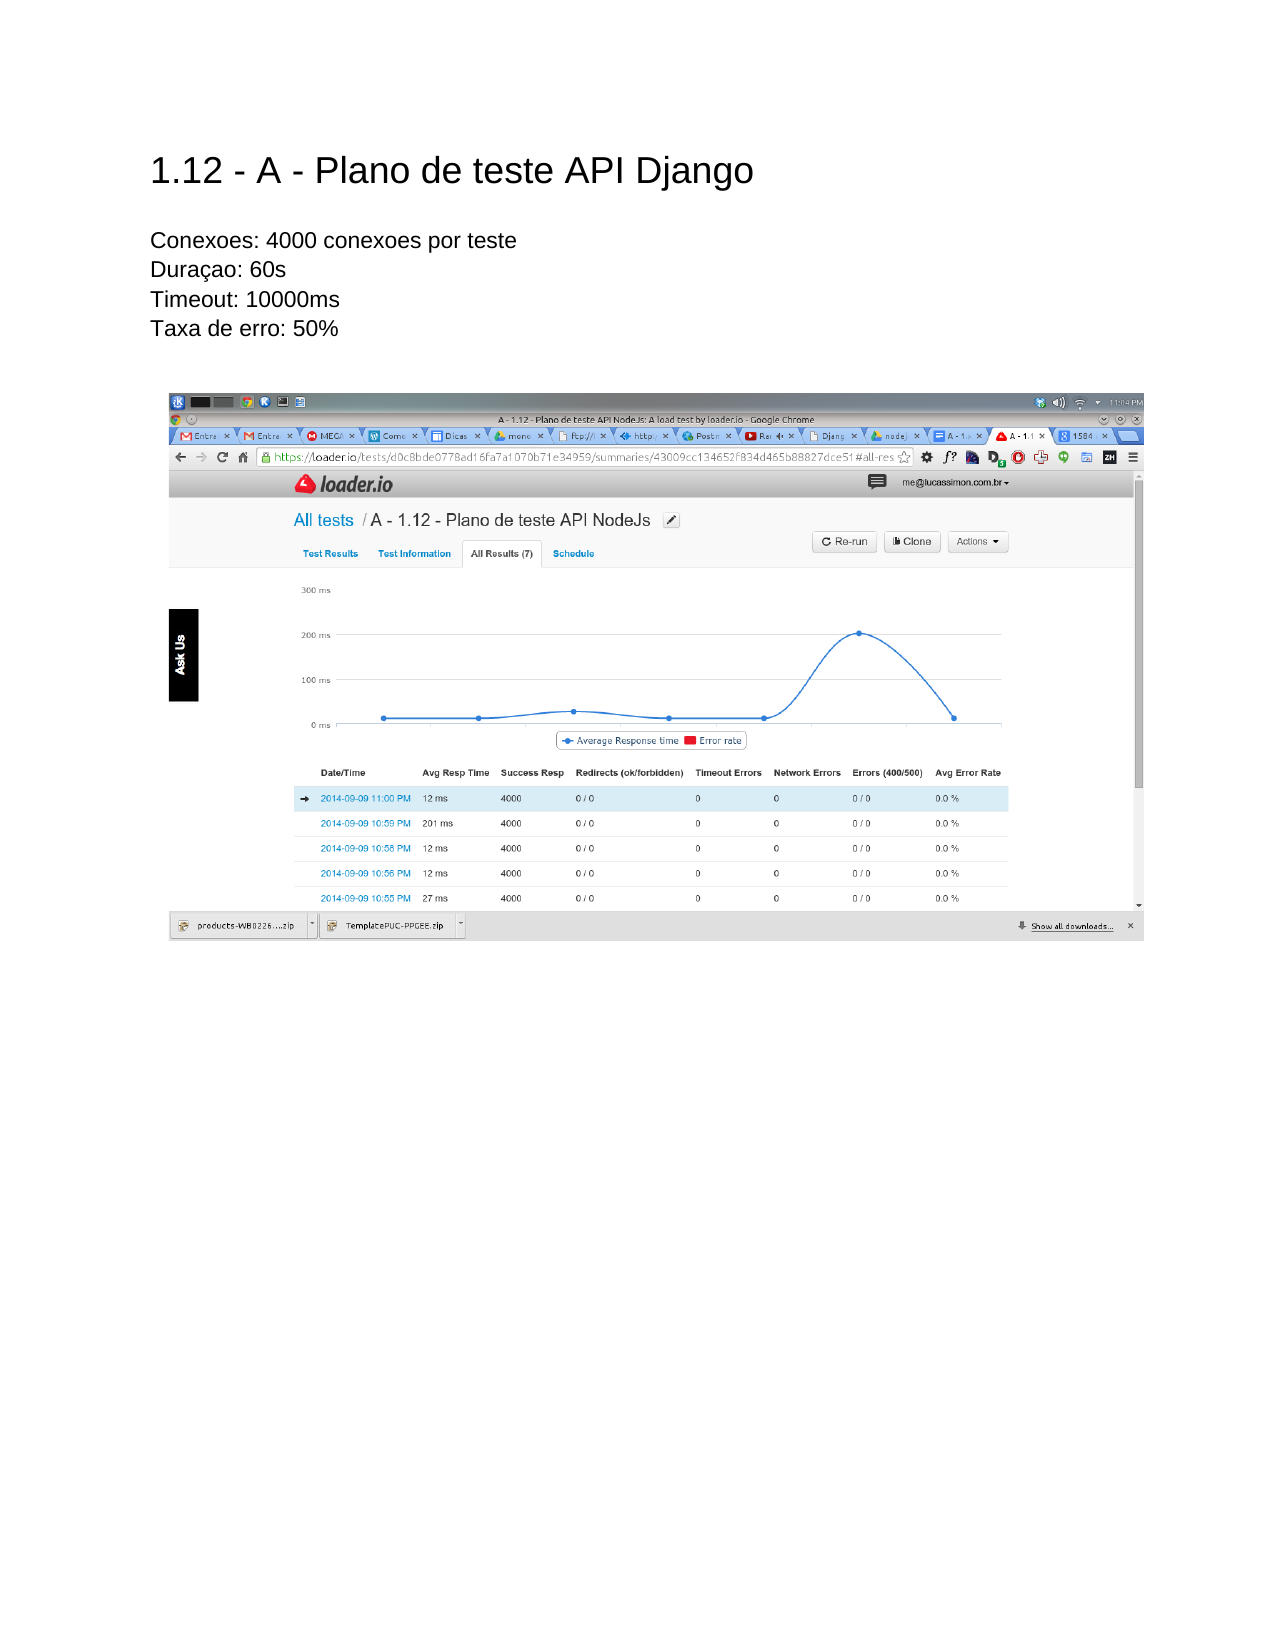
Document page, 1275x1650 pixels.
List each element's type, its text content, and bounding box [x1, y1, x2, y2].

text Duraçao: 60s [150, 257, 1125, 282]
text Timeout: 10000ms [150, 286, 1125, 312]
picture [168, 393, 1144, 941]
text Conexoes: 4000 conexoes por teste [150, 227, 1125, 253]
text 1.12 - A - Plano de teste API Django [150, 150, 1125, 192]
text Taxa de erro: 50% [150, 316, 1125, 341]
